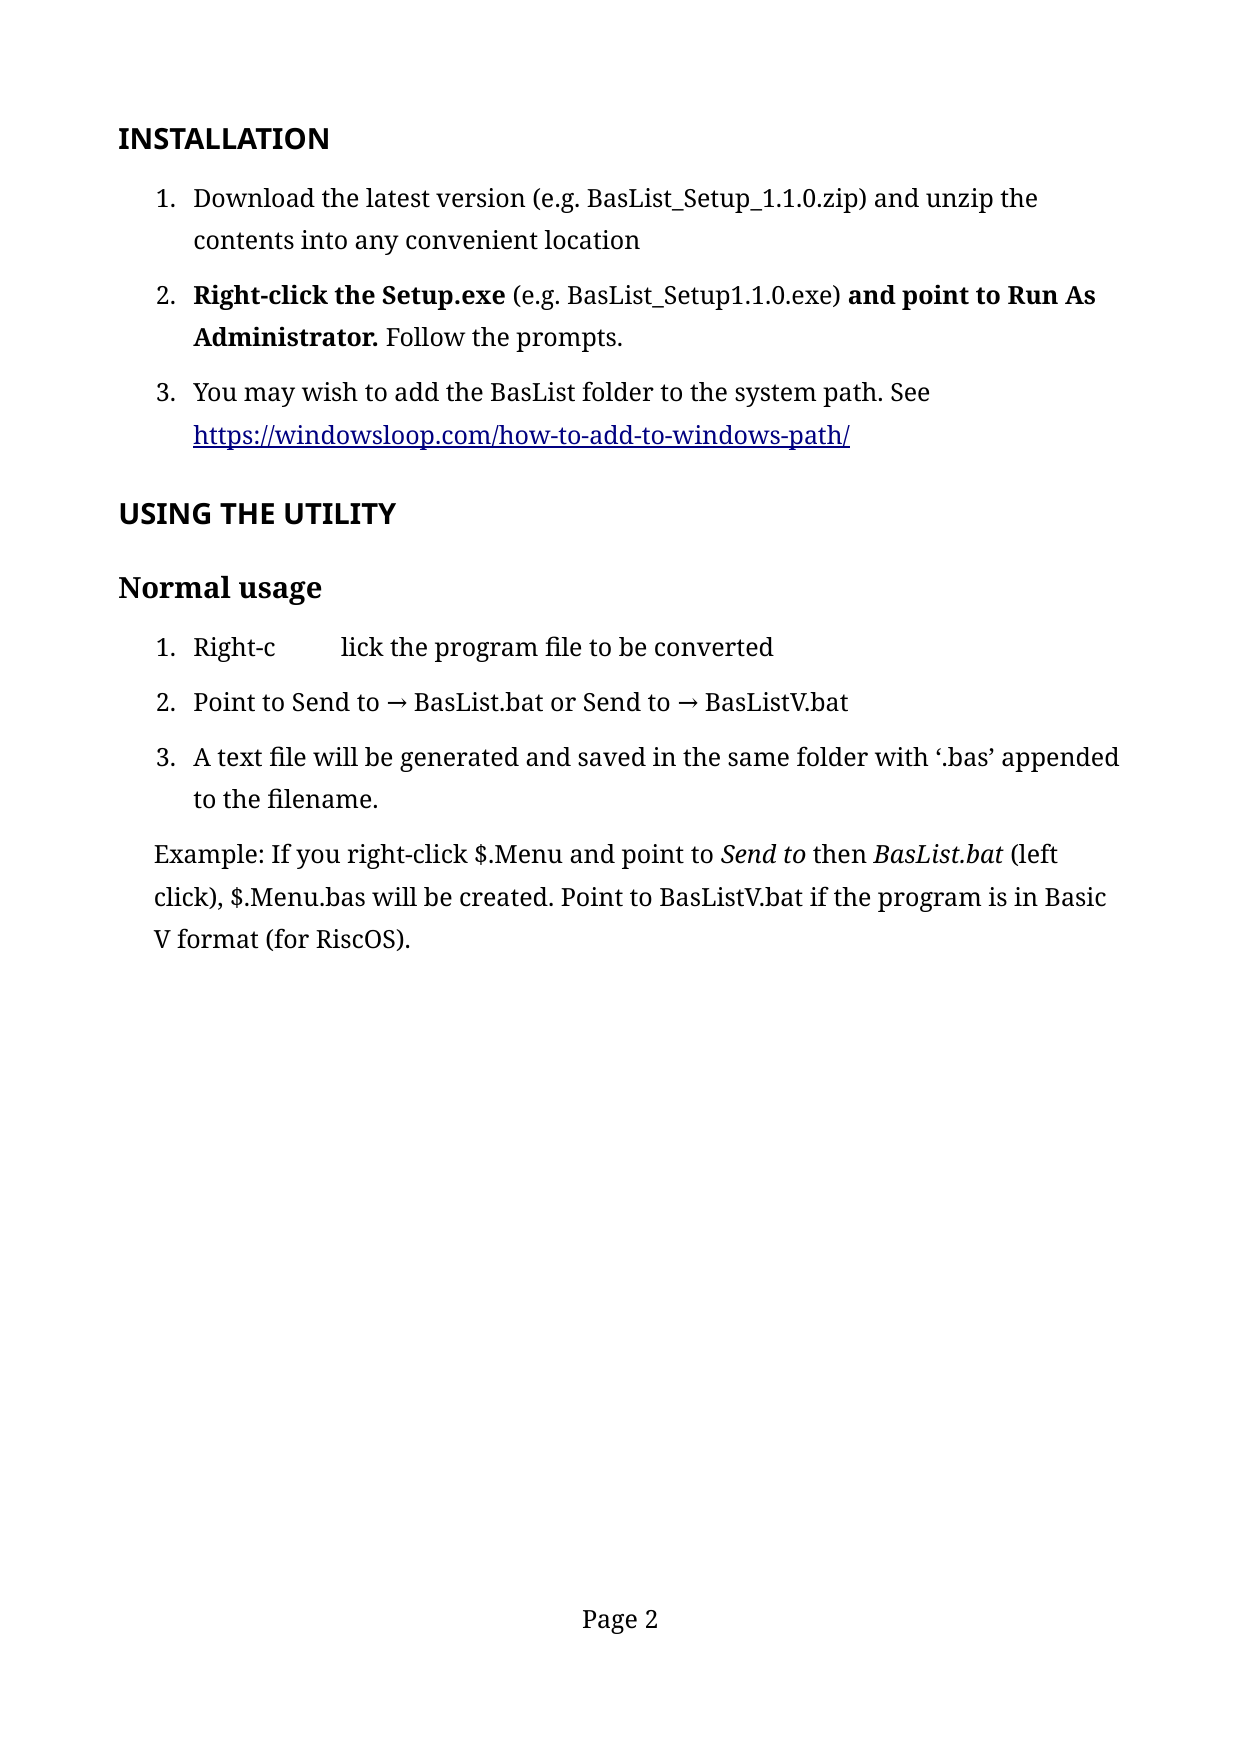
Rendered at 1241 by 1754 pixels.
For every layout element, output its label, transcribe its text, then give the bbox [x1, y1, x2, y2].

list A text file will be generated and saved in the same folder with ‘.bas’ appended to the filename. [156, 739, 1122, 816]
list Right-c lick the program file to be converted [156, 630, 1122, 664]
list Point to Send to → BasList.bat or Send to → BasListV.bat [156, 684, 1122, 719]
list Right-click the Setup.exe (e.g. BasList_Setup1.1.0.exe) and point to Run As Administrator. Follow the prompts. [156, 278, 1122, 354]
subtitle Normal usage [118, 568, 1122, 607]
list You may wish to add the BasList folder to the system path. See https://windowsloop.com/how-to-add-to-windows-path/ [156, 375, 1122, 452]
text Example: If you right-click $.Menu and point to Send to then BasList.bat (left click), $.Menu.bas will be created. Point to BasListV.bat if the program is in Basic V format (for RiscOS). [153, 837, 1122, 956]
subtitle Using the utility [118, 493, 1122, 533]
subtitle Installation [118, 118, 1122, 158]
list Download the latest version (e.g. BasList_Setup_1.1.0.zip) and unzip the contents into any convenient location [156, 180, 1122, 257]
